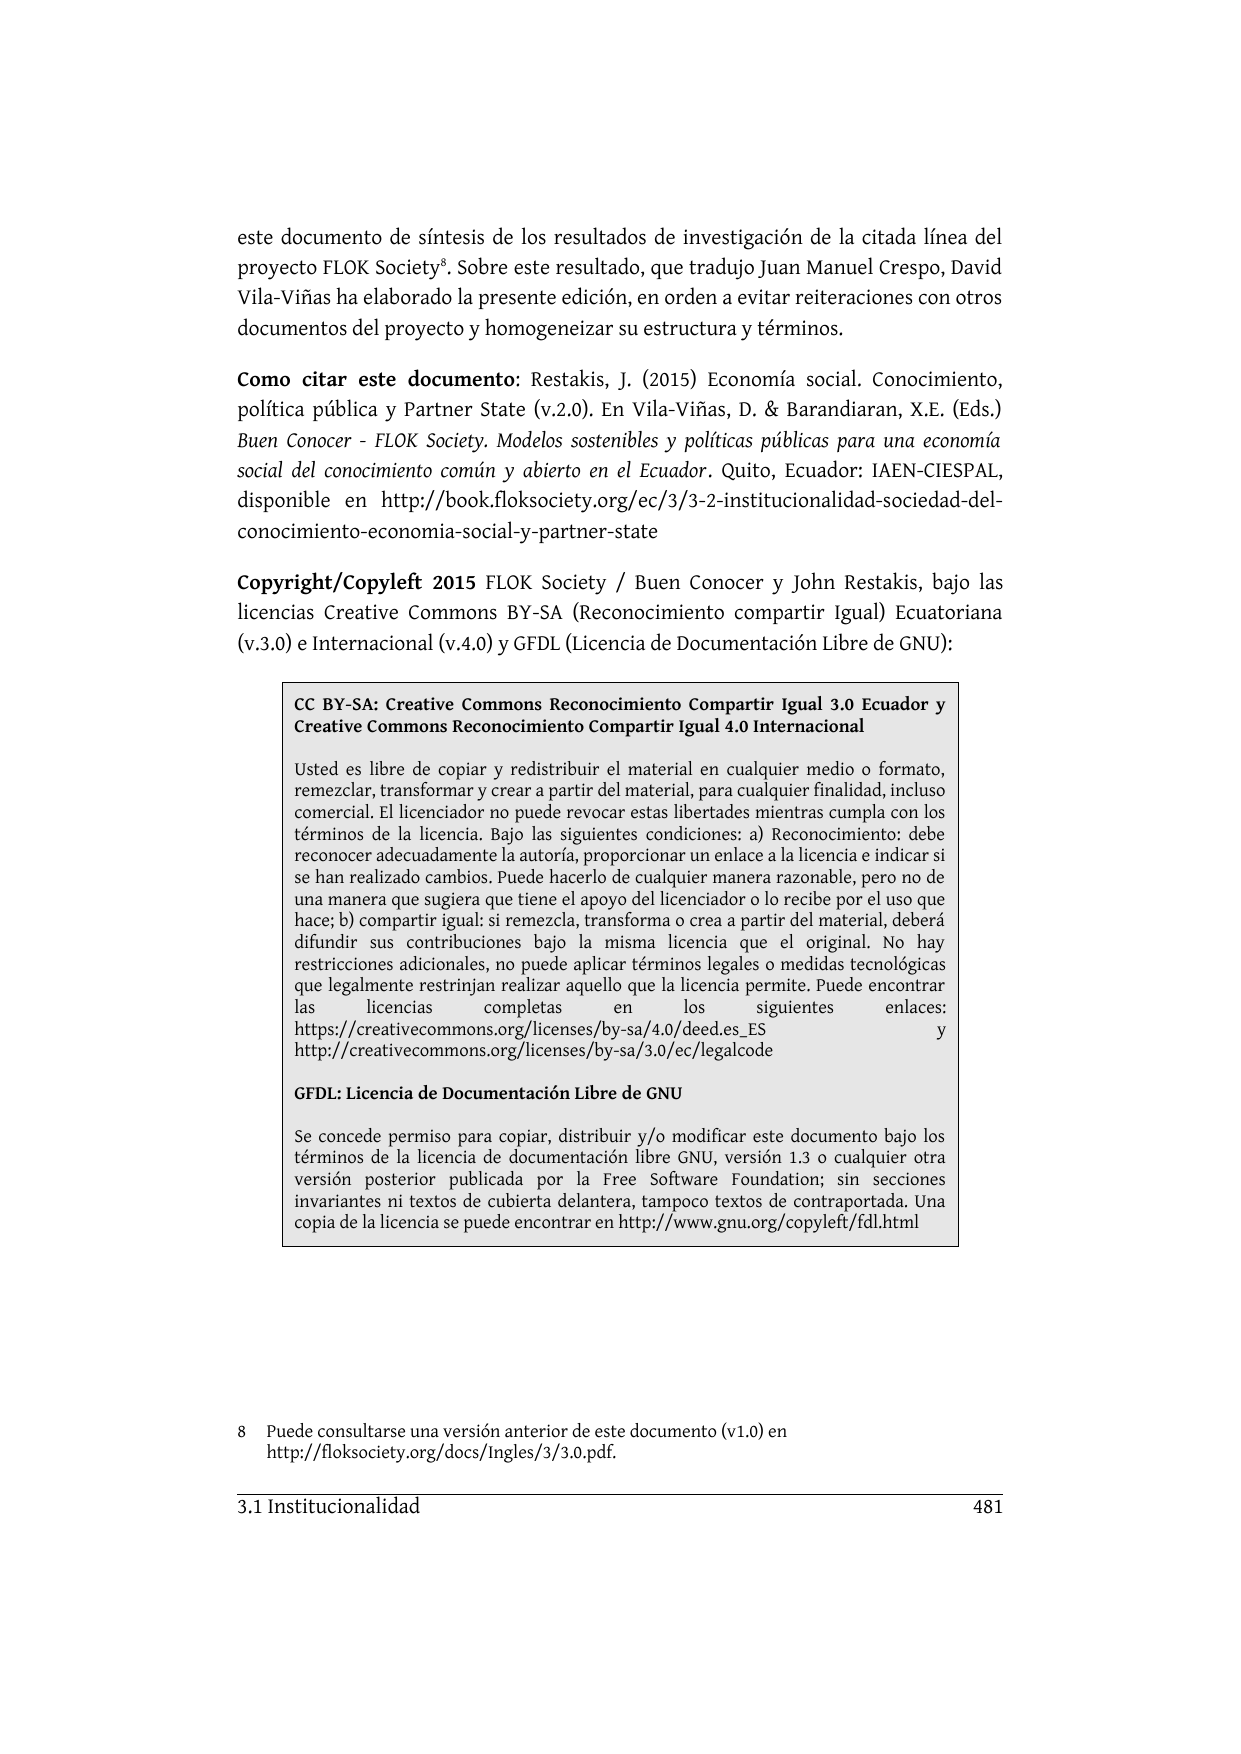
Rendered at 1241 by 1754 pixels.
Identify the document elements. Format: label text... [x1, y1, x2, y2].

text Usted es libre de copiar y redistribuir el material en cualquier medio o formato, remezclar, transformar y crear a partir del material, para cualquier finalidad, incluso comercial. El licenciador no puede revocar estas libertades mientras cumpla con los términos de la licencia. Bajo las siguientes condiciones: a) Reconocimiento: debe reconocer adecuadamente la autoría, proporcionar un enlace a la licencia e indicar si se han realizado cambios. Puede hacerlo de cualquier manera razonable, pero no de una manera que sugiera que tiene el apoyo del licenciador o lo recibe por el uso que hace; b) compartir igual: si remezcla, transforma o crea a partir del material, deberá difundir sus contribuciones bajo la misma licencia que el original. No hay restricciones adicionales, no puede aplicar términos legales o medidas tecnológicas que legalmente restrinjan realizar aquello que la licencia permite. Puede encontrar las licencias completas en los siguientes enlaces: https://creativecommons.org/licenses/by-sa/4.0/deed.es_ES y http://creativecommons.org/licenses/by-sa/3.0/ec/legalcode [283, 747, 958, 1062]
text Se concede permiso para copiar, distribuir y/o modificar este documento bajo los términos de la licencia de documentación libre GNU, versión 1.3 o cualquier otra versión posterior publicada por la Free Software Foundation; sin secciones invariantes ni textos de cubierta delantera, tampoco textos de contraportada. Una copia de la licencia se puede encontrar en http://www.gnu.org/copyleft/fdl.html [283, 1114, 958, 1246]
text CC BY-SA: Creative Commons Reconocimiento Compartir Igual 3.0 Ecuador y Creative Commons Reconocimiento Compartir Igual 4.0 Internacional [283, 683, 958, 738]
text Puede consultarse una versión anterior de este documento (v1.0) en http://floksociety.org/docs/Ingles/3/3.0.pdf. [237, 1421, 1003, 1464]
text Copyright/Copyleft 2015 FLOK Society / Buen Conocer y John Restakis, bajo las licencias Creative Commons BY-SA (Reconocimiento compartir Igual) Ecuatoriana (v.3.0) e Internacional (v.4.0) y GFDL (Licencia de Documentación Libre de GNU): [237, 570, 1003, 656]
text GFDL: Licencia de Documentación Libre de GNU [283, 1071, 958, 1105]
text este documento de síntesis de los resultados de investigación de la citada línea del proyecto FLOK Society. Sobre este resultado, que tradujo Juan Manuel Crespo, David Vila-Viñas ha elaborado la presente edición, en orden a evitar reiteraciones con otros documentos del proyecto y homogeneizar su estructura y términos. [237, 225, 1003, 341]
text Como citar este documento: Restakis, J. (2015) Economía social. Conocimiento, política pública y Partner State (v.2.0). En Vila-Viñas, D. & Barandiaran, X.E. (Eds.) Buen Conocer - FLOK Society. Modelos sostenibles y políticas públicas para una economía social del conocimiento común y abierto en el Ecuador. Quito, Ecuador: IAEN-CIESPAL, disponible en http://book.floksociety.org/ec/3/3-2-institucionalidad-sociedad-del-conocimiento-economia-social-y-partner-state [237, 367, 1003, 544]
